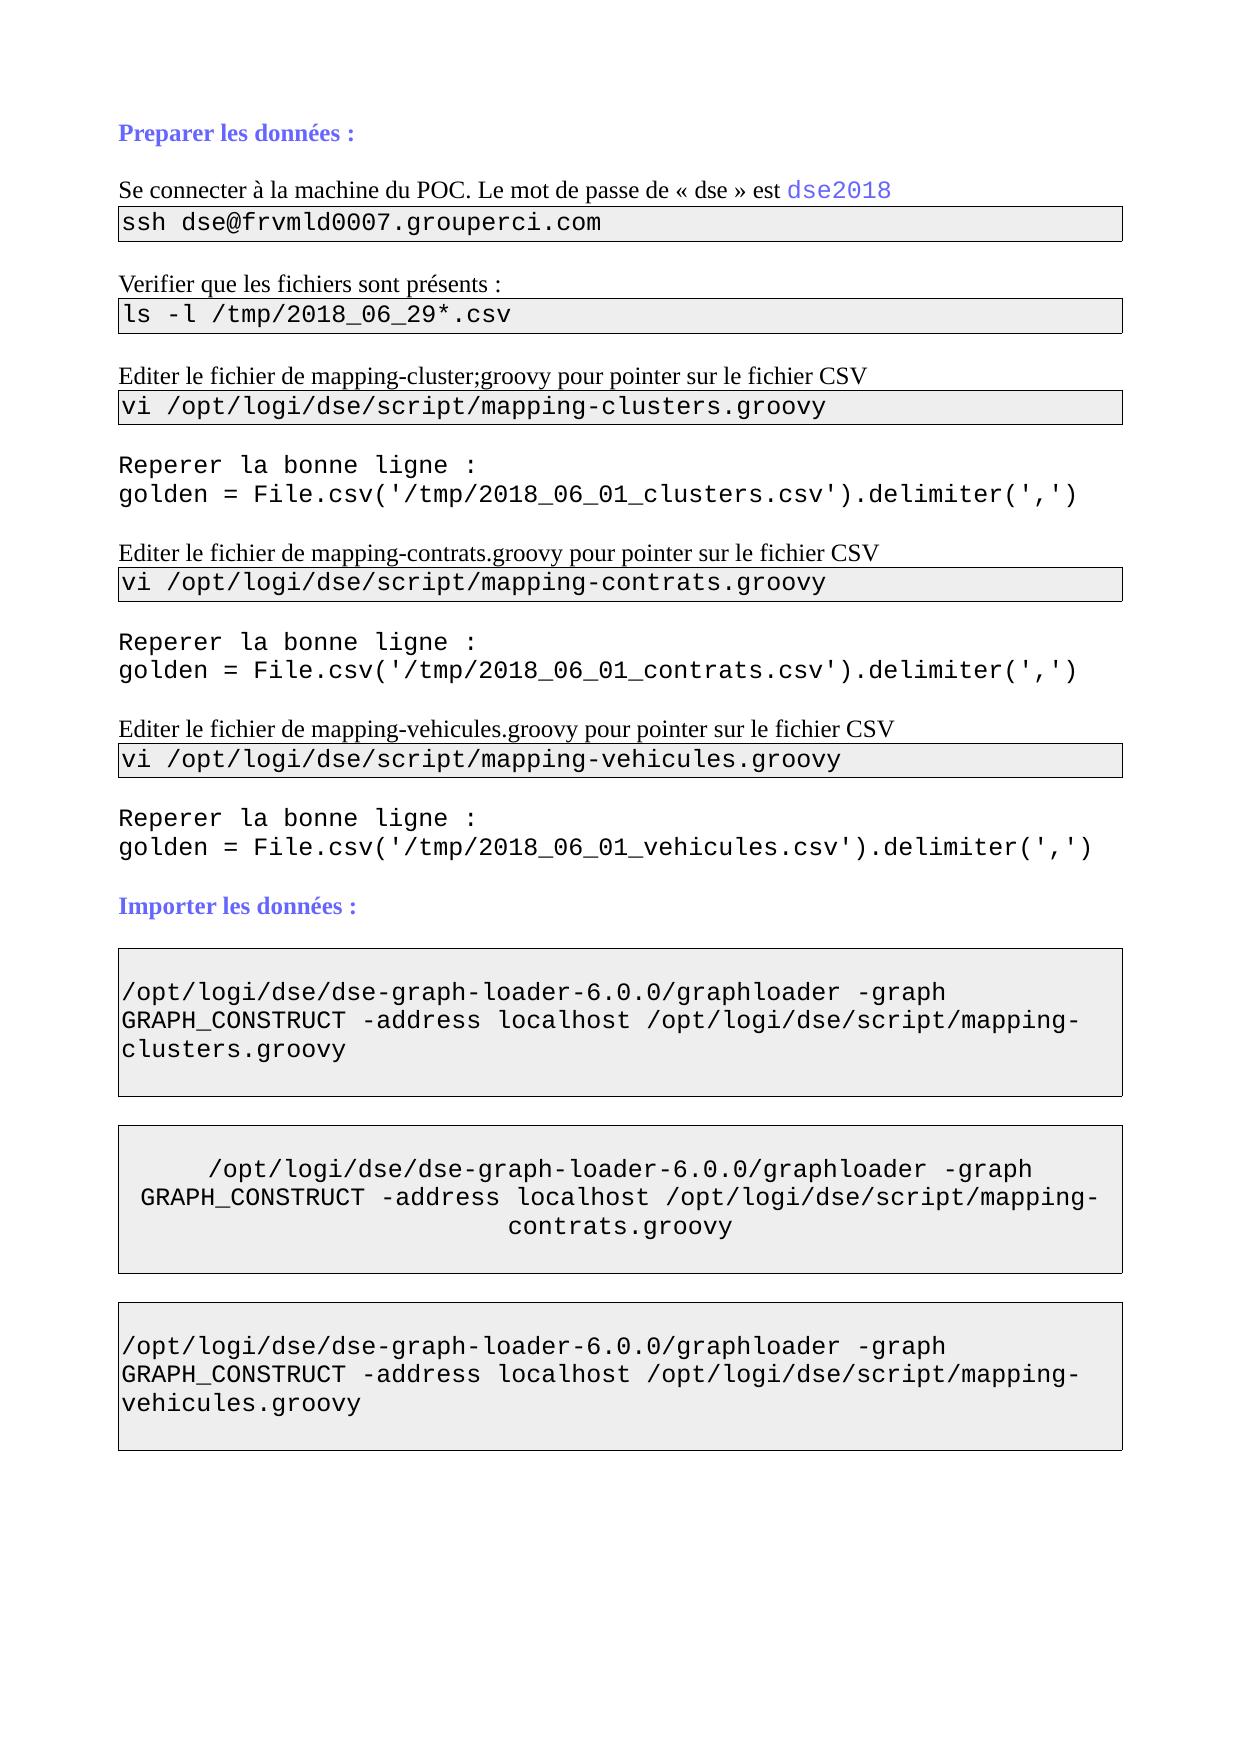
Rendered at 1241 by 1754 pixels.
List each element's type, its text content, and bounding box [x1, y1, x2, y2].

text Verifier que les fichiers sont présents : [118, 269, 1122, 298]
text Reperer la bonne ligne : [118, 806, 1122, 834]
text vi /opt/logi/dse/script/mapping-contrats.groovy [119, 568, 1122, 601]
text Reperer la bonne ligne : [118, 453, 1122, 481]
text Se connecter à la machine du POC. Le mot de passe de « dse » est dse2018 [118, 176, 1122, 206]
text Reperer la bonne ligne : [118, 629, 1122, 658]
text Importer les données : [118, 891, 1122, 920]
text Editer le fichier de mapping-vehicules.groovy pour pointer sur le fichier CSV [118, 714, 1122, 743]
text ssh dse@frvmld0007.grouperci.com [119, 207, 1122, 241]
text golden = File.csv('/tmp/2018_06_01_contrats.csv').delimiter(',') [118, 658, 1122, 686]
text Editer le fichier de mapping-contrats.groovy pour pointer sur le fichier CSV [118, 538, 1122, 567]
text golden = File.csv('/tmp/2018_06_01_clusters.csv').delimiter(',') [118, 481, 1122, 509]
text golden = File.csv('/tmp/2018_06_01_vehicules.csv').delimiter(',') [118, 834, 1122, 862]
text /opt/logi/dse/dse-graph-loader-6.0.0/graphloader -graph GRAPH_CONSTRUCT -address localhost /opt/logi/dse/script/mapping-clusters.groovy [119, 977, 1122, 1062]
text vi /opt/logi/dse/script/mapping-vehicules.groovy [119, 744, 1122, 777]
text Preparer les données : [118, 118, 1122, 147]
text /opt/logi/dse/dse-graph-loader-6.0.0/graphloader -graph GRAPH_CONSTRUCT -address localhost /opt/logi/dse/script/mapping-vehicules.groovy [119, 1330, 1122, 1415]
text ls -l /tmp/2018_06_29*.csv [119, 299, 1122, 333]
text vi /opt/logi/dse/script/mapping-clusters.groovy [119, 391, 1122, 424]
text /opt/logi/dse/dse-graph-loader-6.0.0/graphloader -graph GRAPH_CONSTRUCT -address localhost /opt/logi/dse/script/mapping-contrats.groovy [119, 1153, 1122, 1238]
text Editer le fichier de mapping-cluster;groovy pour pointer sur le fichier CSV [118, 361, 1122, 390]
